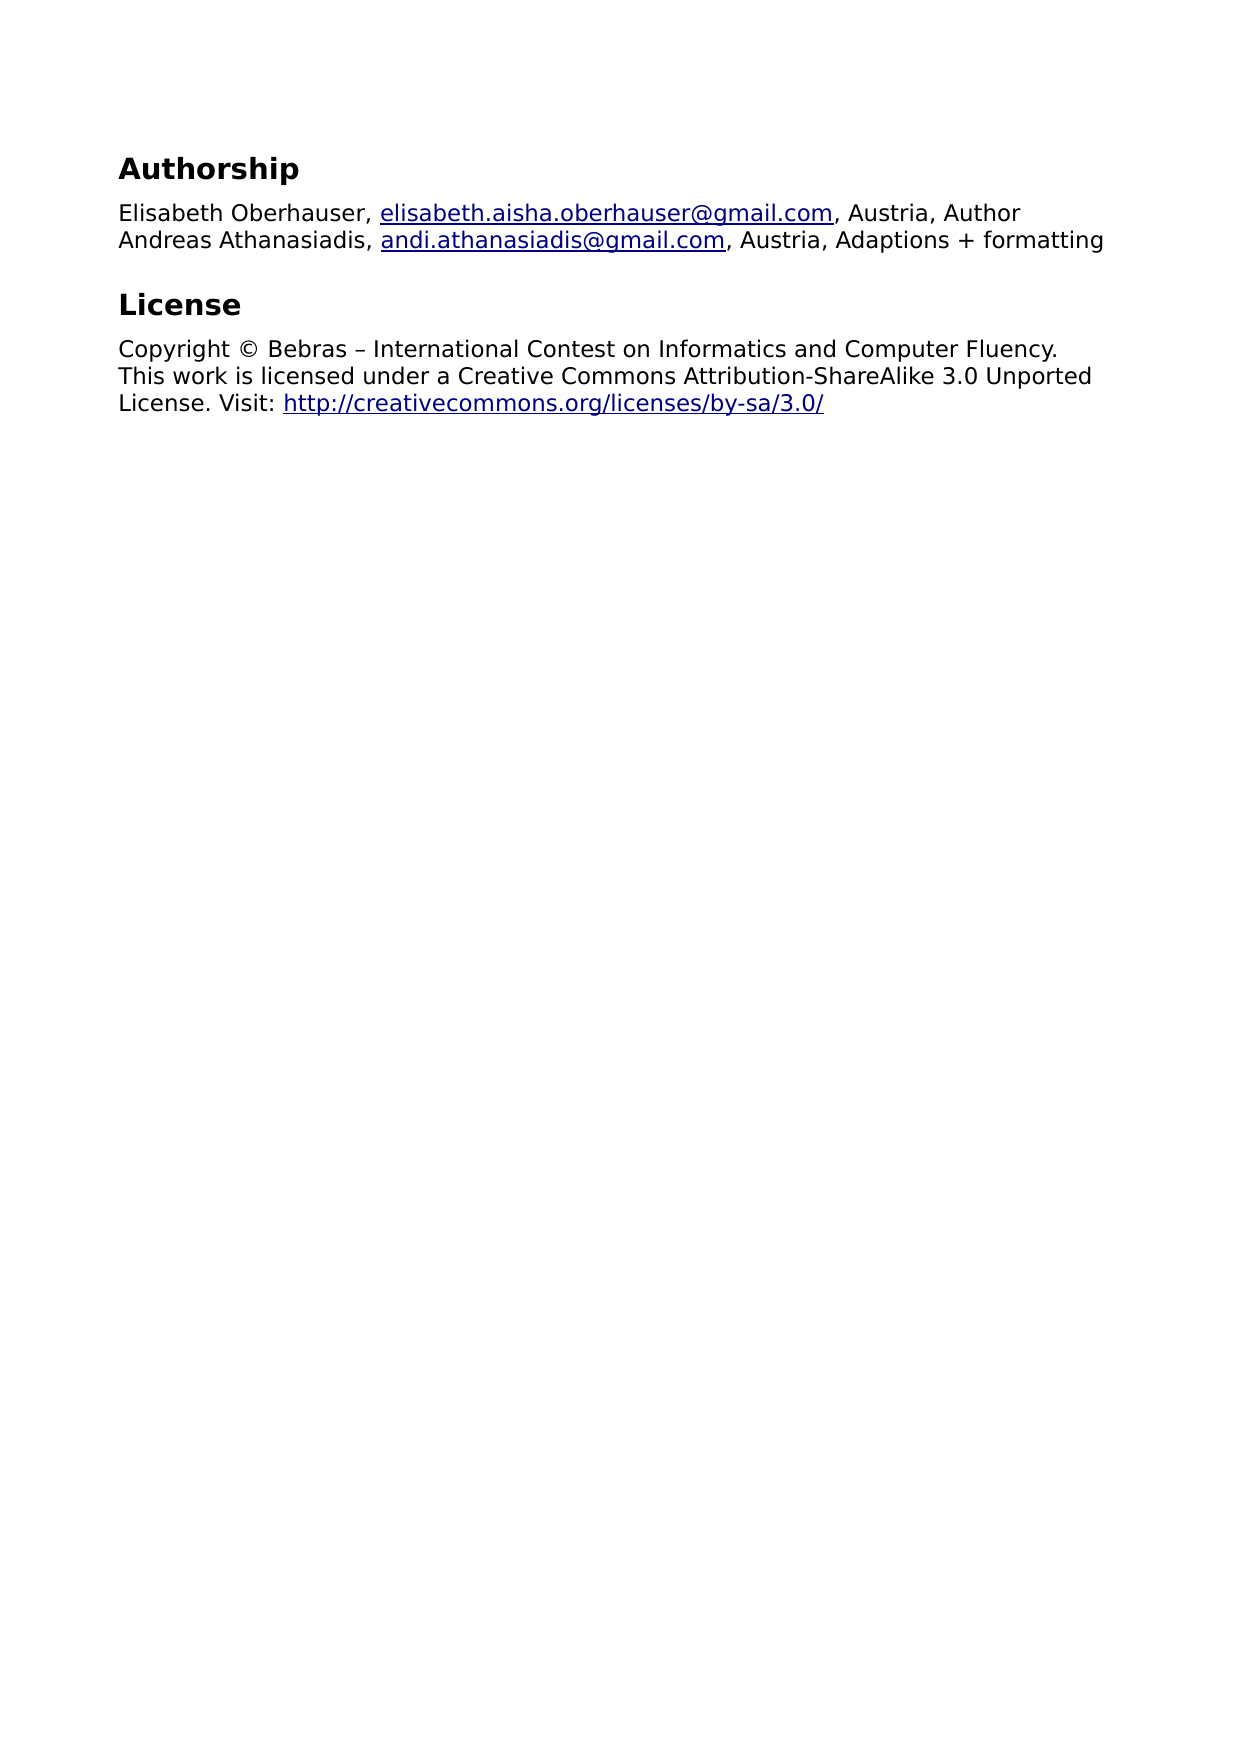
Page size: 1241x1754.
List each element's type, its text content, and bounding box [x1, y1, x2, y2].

text This work is licensed under a Creative Commons Attribution-ShareAlike 3.0 Unported License. Visit: http://creativecommons.org/licenses/by-sa/3.0/ [118, 363, 1122, 416]
text Andreas Athanasiadis, andi.athanasiadis@gmail.com, Austria, Adaptions + formatting [118, 227, 1122, 254]
text Elisabeth Oberhauser, elisabeth.aisha.oberhauser@gmail.com, Austria, Author [118, 201, 1122, 227]
text Copyright © Bebras – International Contest on Informatics and Computer Fluency. [118, 336, 1122, 363]
subtitle License [118, 288, 1122, 322]
subtitle Authorship [118, 152, 1122, 186]
